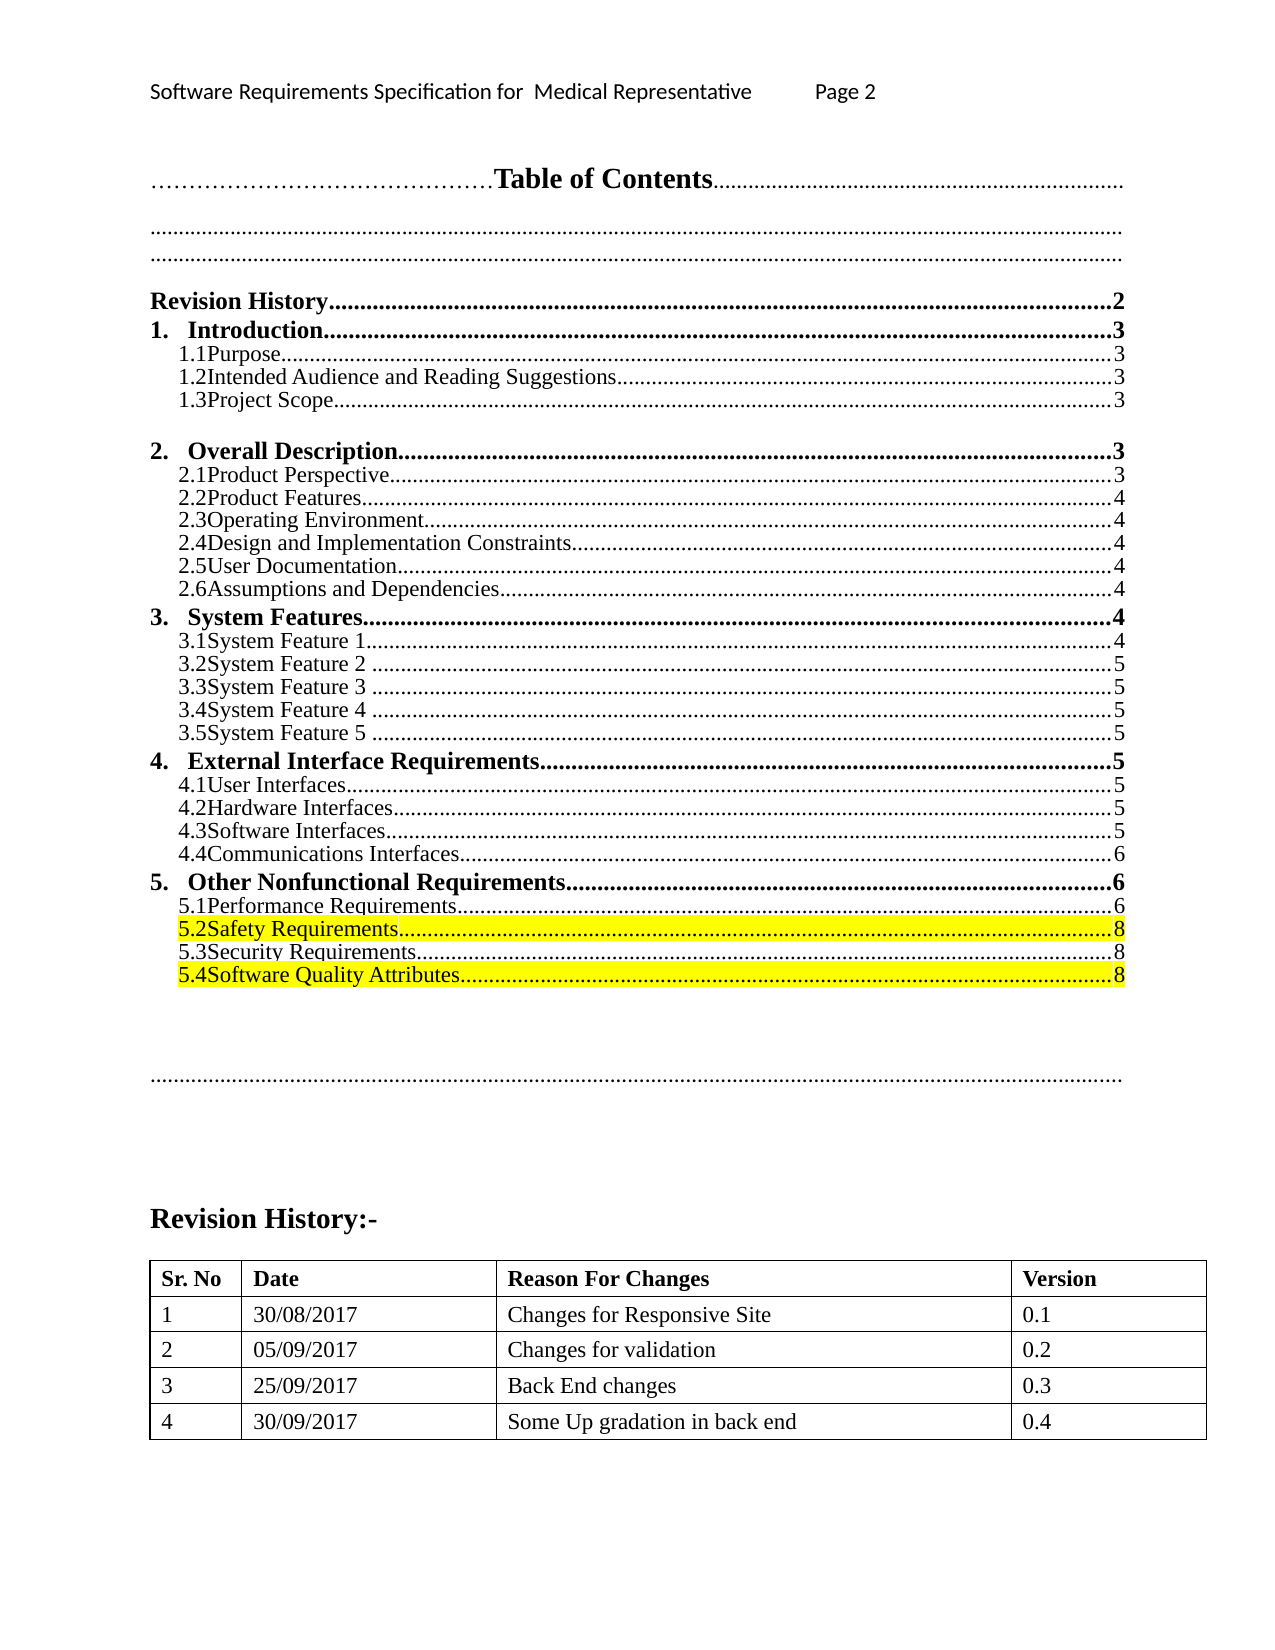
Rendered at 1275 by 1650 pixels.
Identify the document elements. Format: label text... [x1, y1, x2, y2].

table_cell 30/09/2017 [242, 1404, 496, 1438]
text 3. System Features 4 [150, 607, 1125, 630]
table_cell Changes for Responsive Site [497, 1297, 1011, 1331]
text 4.2 Hardware Interfaces 5 [178, 797, 1125, 820]
text 1. Introduction 3 [150, 320, 1125, 343]
text 1.2 Intended Audience and Reading Suggestions 3 [178, 366, 1125, 389]
subtitle Revision History:- [150, 1201, 1125, 1235]
text Revision History 2 [150, 291, 1125, 314]
text 2. Overall Description 3 [150, 441, 1125, 464]
table_cell 2 [151, 1332, 241, 1367]
table_cell 3 [151, 1368, 241, 1403]
text 3.5 System Feature 5 5 [178, 722, 1125, 745]
table_cell 30/08/2017 [242, 1297, 496, 1331]
table_cell 05/09/2017 [242, 1332, 496, 1367]
text 2.2 Product Features 4 [178, 487, 1125, 509]
text 4. External Interface Requirements 5 [150, 751, 1125, 774]
text 1.3 Project Scope 3 [178, 389, 1125, 412]
text 2.3 Operating Environment 4 [178, 509, 1125, 532]
table_header Version [1012, 1261, 1206, 1296]
text 2.4 Design and Implementation Constraints 4 [178, 532, 1125, 555]
text 5.4 Software Quality Attributes 8 [178, 964, 1125, 987]
text 4.1 User Interfaces 5 [178, 774, 1125, 797]
table_cell 0.2 [1012, 1332, 1206, 1367]
text 4.4 Communications Interfaces 6 [178, 843, 1125, 866]
text 3.2 System Feature 2 5 [178, 653, 1125, 676]
text 5.2 Safety Requirements 8 [178, 918, 1125, 941]
table_cell Some Up gradation in back end [497, 1404, 1011, 1438]
table_cell 4 [151, 1404, 241, 1438]
text 2.1 Product Perspective 3 [178, 464, 1125, 487]
text 5.1 Performance Requirements 6 [178, 895, 1125, 918]
table_header Date [242, 1261, 496, 1296]
table_cell Back End changes [497, 1368, 1011, 1403]
text 5. Other Nonfunctional Requirements 6 [150, 872, 1125, 895]
text 5.3 Security Requirements 8 [178, 941, 1125, 964]
table_header Reason For Changes [497, 1261, 1011, 1296]
text 2.5 User Documentation 4 [178, 555, 1125, 578]
text ………………………………………Table of Contents [150, 162, 1125, 195]
table_cell 1 [151, 1297, 241, 1331]
table_cell 25/09/2017 [242, 1368, 496, 1403]
text 4.3 Software Interfaces 5 [178, 820, 1125, 843]
table_cell 0.4 [1012, 1404, 1206, 1438]
table_cell Changes for validation [497, 1332, 1011, 1367]
table_header Sr. No [151, 1261, 241, 1296]
text 3.1 System Feature 1 4 [178, 630, 1125, 653]
text 3.4 System Feature 4 5 [178, 699, 1125, 722]
table_cell 0.3 [1012, 1368, 1206, 1403]
table_cell 0.1 [1012, 1297, 1206, 1331]
text 2.6 Assumptions and Dependencies 4 [178, 578, 1125, 601]
text 1.1 Purpose 3 [178, 343, 1125, 366]
text 3.3 System Feature 3 5 [178, 676, 1125, 699]
